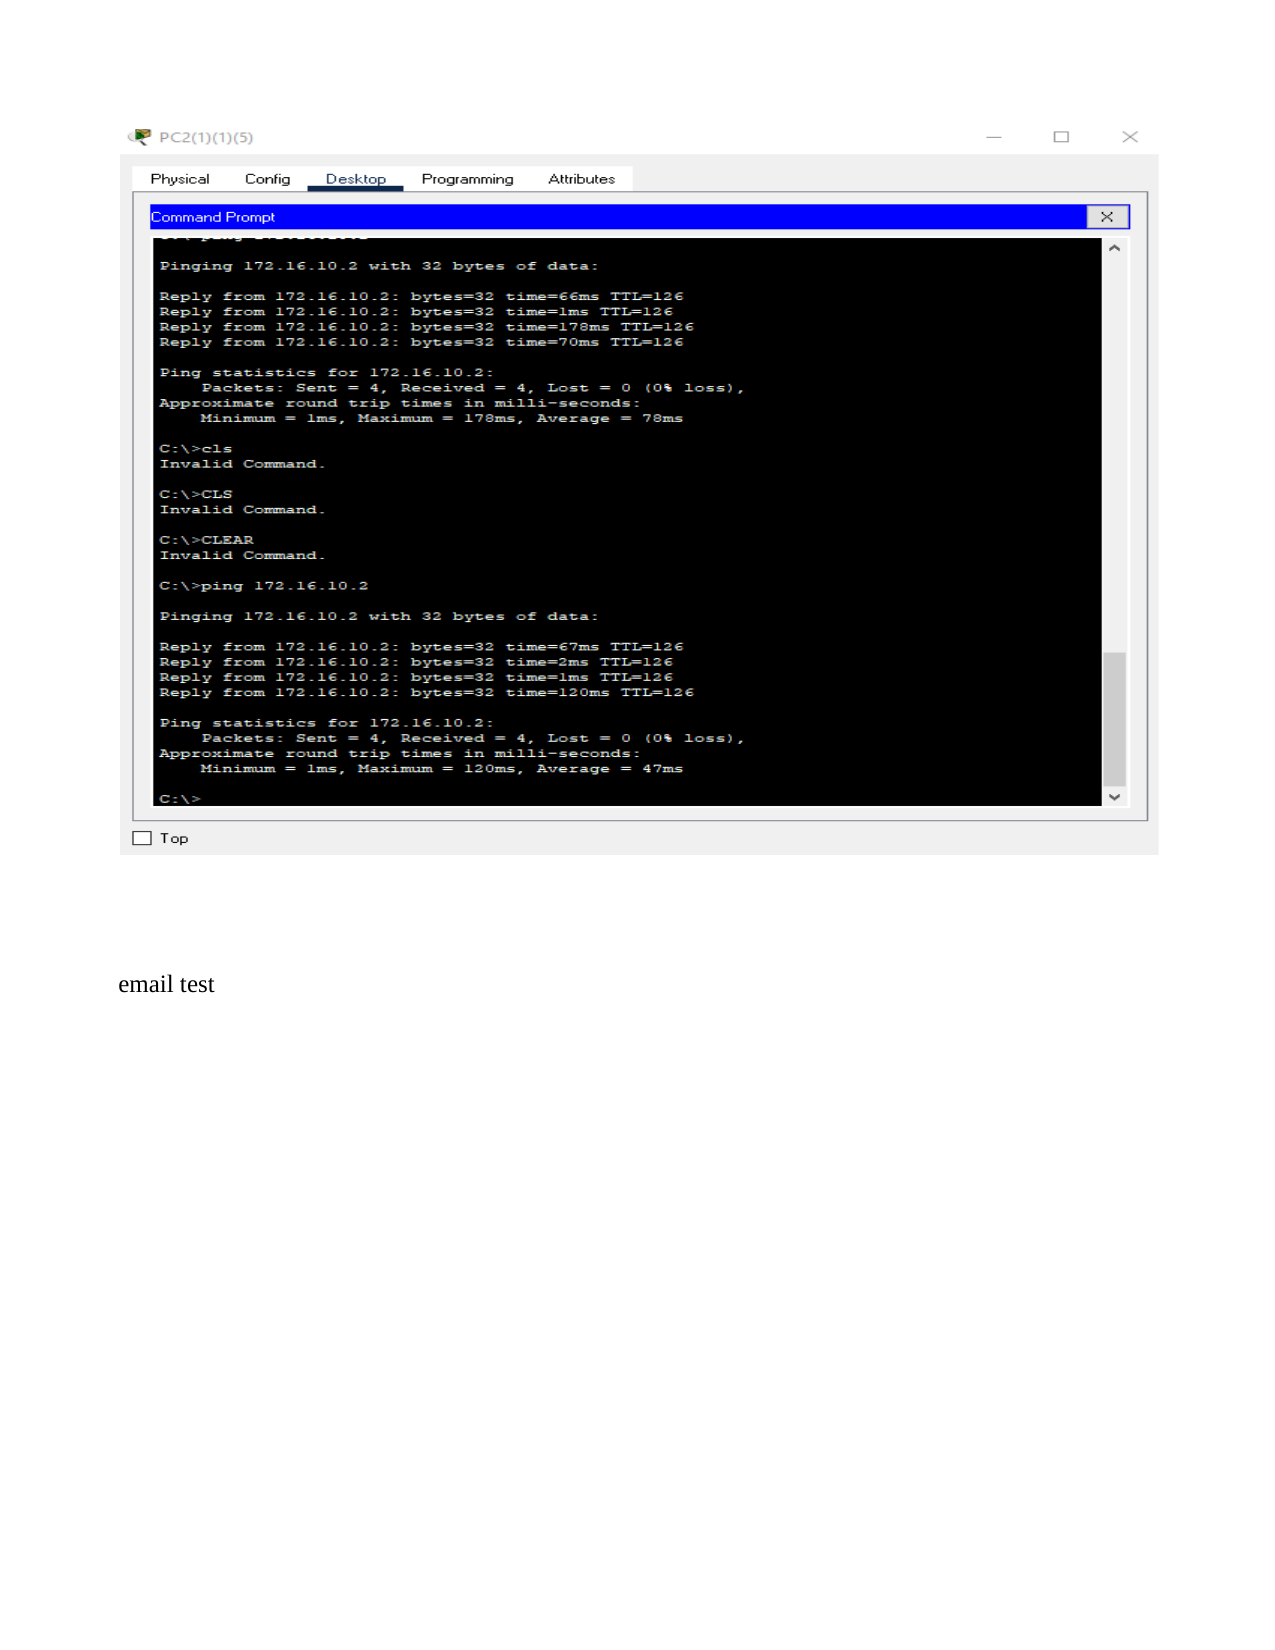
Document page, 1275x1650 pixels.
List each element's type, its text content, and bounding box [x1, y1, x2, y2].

picture [120, 126, 1159, 855]
text email test [118, 969, 1157, 998]
